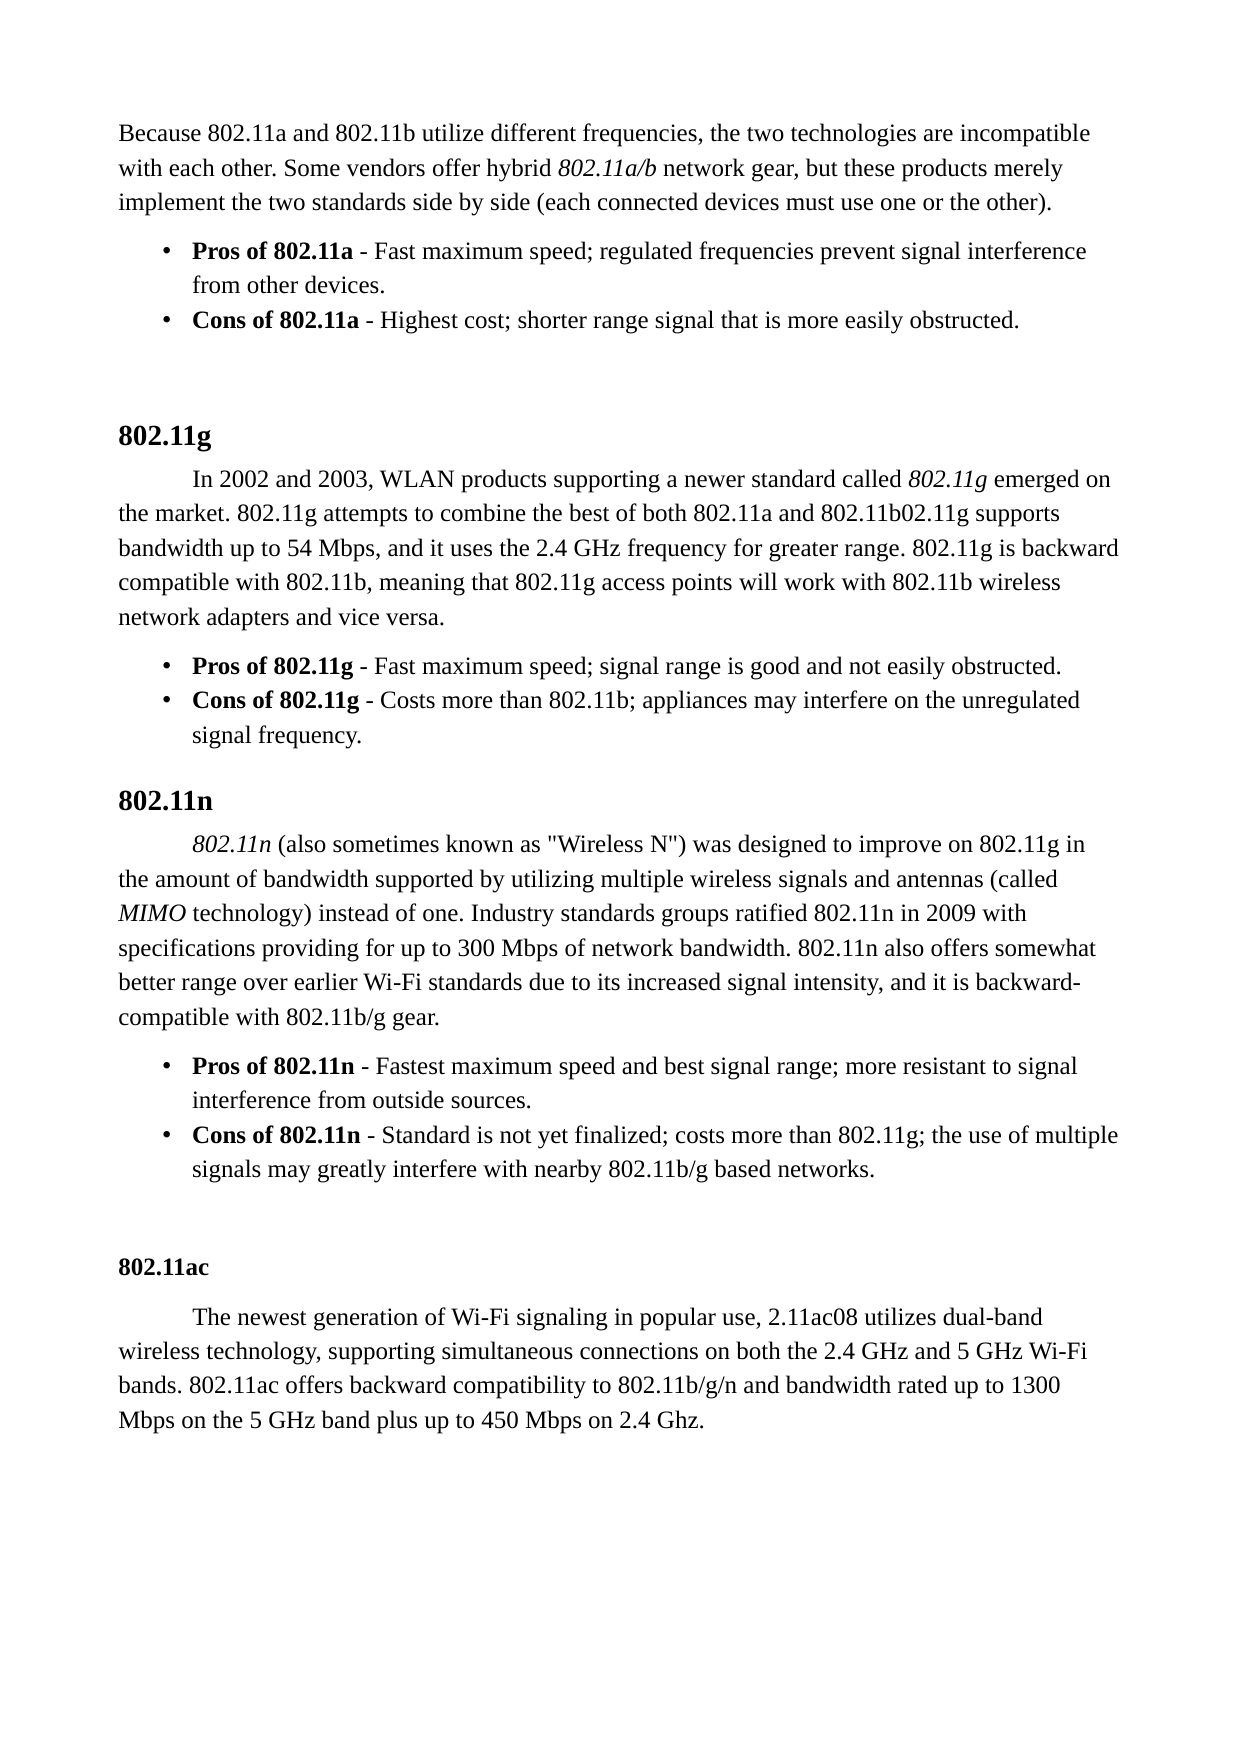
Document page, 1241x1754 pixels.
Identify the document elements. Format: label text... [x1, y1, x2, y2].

list Cons of 802.11g - Costs more than 802.11b; appliances may interfere on the unregulated signal frequency. [162, 685, 1122, 748]
text In 2002 and 2003, WLAN products supporting a newer standard called 802.11g emerged on the market. 802.11g attempts to combine the best of both 802.11a and 802.11b02.11g supports bandwidth up to 54 Mbps, and it uses the 2.4 GHz frequency for greater range. 802.11g is backward compatible with 802.11b, meaning that 802.11g access points will work with 802.11b wireless network adapters and vice versa. [118, 464, 1122, 631]
list Pros of 802.11n - Fastest maximum speed and best signal range; more resistant to signal interference from outside sources. [162, 1051, 1122, 1114]
list Cons of 802.11a - Highest cost; shorter range signal that is more easily obstructed. [162, 305, 1122, 334]
list Pros of 802.11a - Fast maximum speed; regulated frequencies prevent signal interference from other devices. [162, 236, 1122, 299]
text Because 802.11a and 802.11b utilize different frequencies, the two technologies are incompatible with each other. Some vendors offer hybrid 802.11a/b network gear, but these products merely implement the two standards side by side (each connected devices must use one or the other). [118, 118, 1122, 216]
list Cons of 802.11n - Standard is not yet finalized; costs more than 802.11g; the use of multiple signals may greatly interfere with nearby 802.11b/g based networks. [162, 1120, 1122, 1183]
subtitle 802.11g [118, 418, 1122, 451]
text The newest generation of Wi-Fi signaling in popular use, 2.11ac08 utilizes dual-band wireless technology, supporting simultaneous connections on both the 2.4 GHz and 5 GHz Wi-Fi bands. 802.11ac offers backward compatibility to 802.11b/g/n and bandwidth rated up to 1300 Mbps on the 5 GHz band plus up to 450 Mbps on 2.4 Ghz. [118, 1302, 1122, 1434]
subtitle 802.11n [118, 783, 1122, 817]
text 802.11n (also sometimes known as "Wireless N") was designed to improve on 802.11g in the amount of bandwidth supported by utilizing multiple wireless signals and antennas (called MIMO technology) instead of one. Industry standards groups ratified 802.11n in 2009 with specifications providing for up to 300 Mbps of network bandwidth. 802.11n also offers somewhat better range over earlier Wi-Fi standards due to its increased signal intensity, and it is backward-compatible with 802.11b/g gear. [118, 829, 1122, 1031]
list Pros of 802.11g - Fast maximum speed; signal range is good and not easily obstructed. [162, 651, 1122, 679]
text 802.11ac [118, 1252, 1122, 1281]
